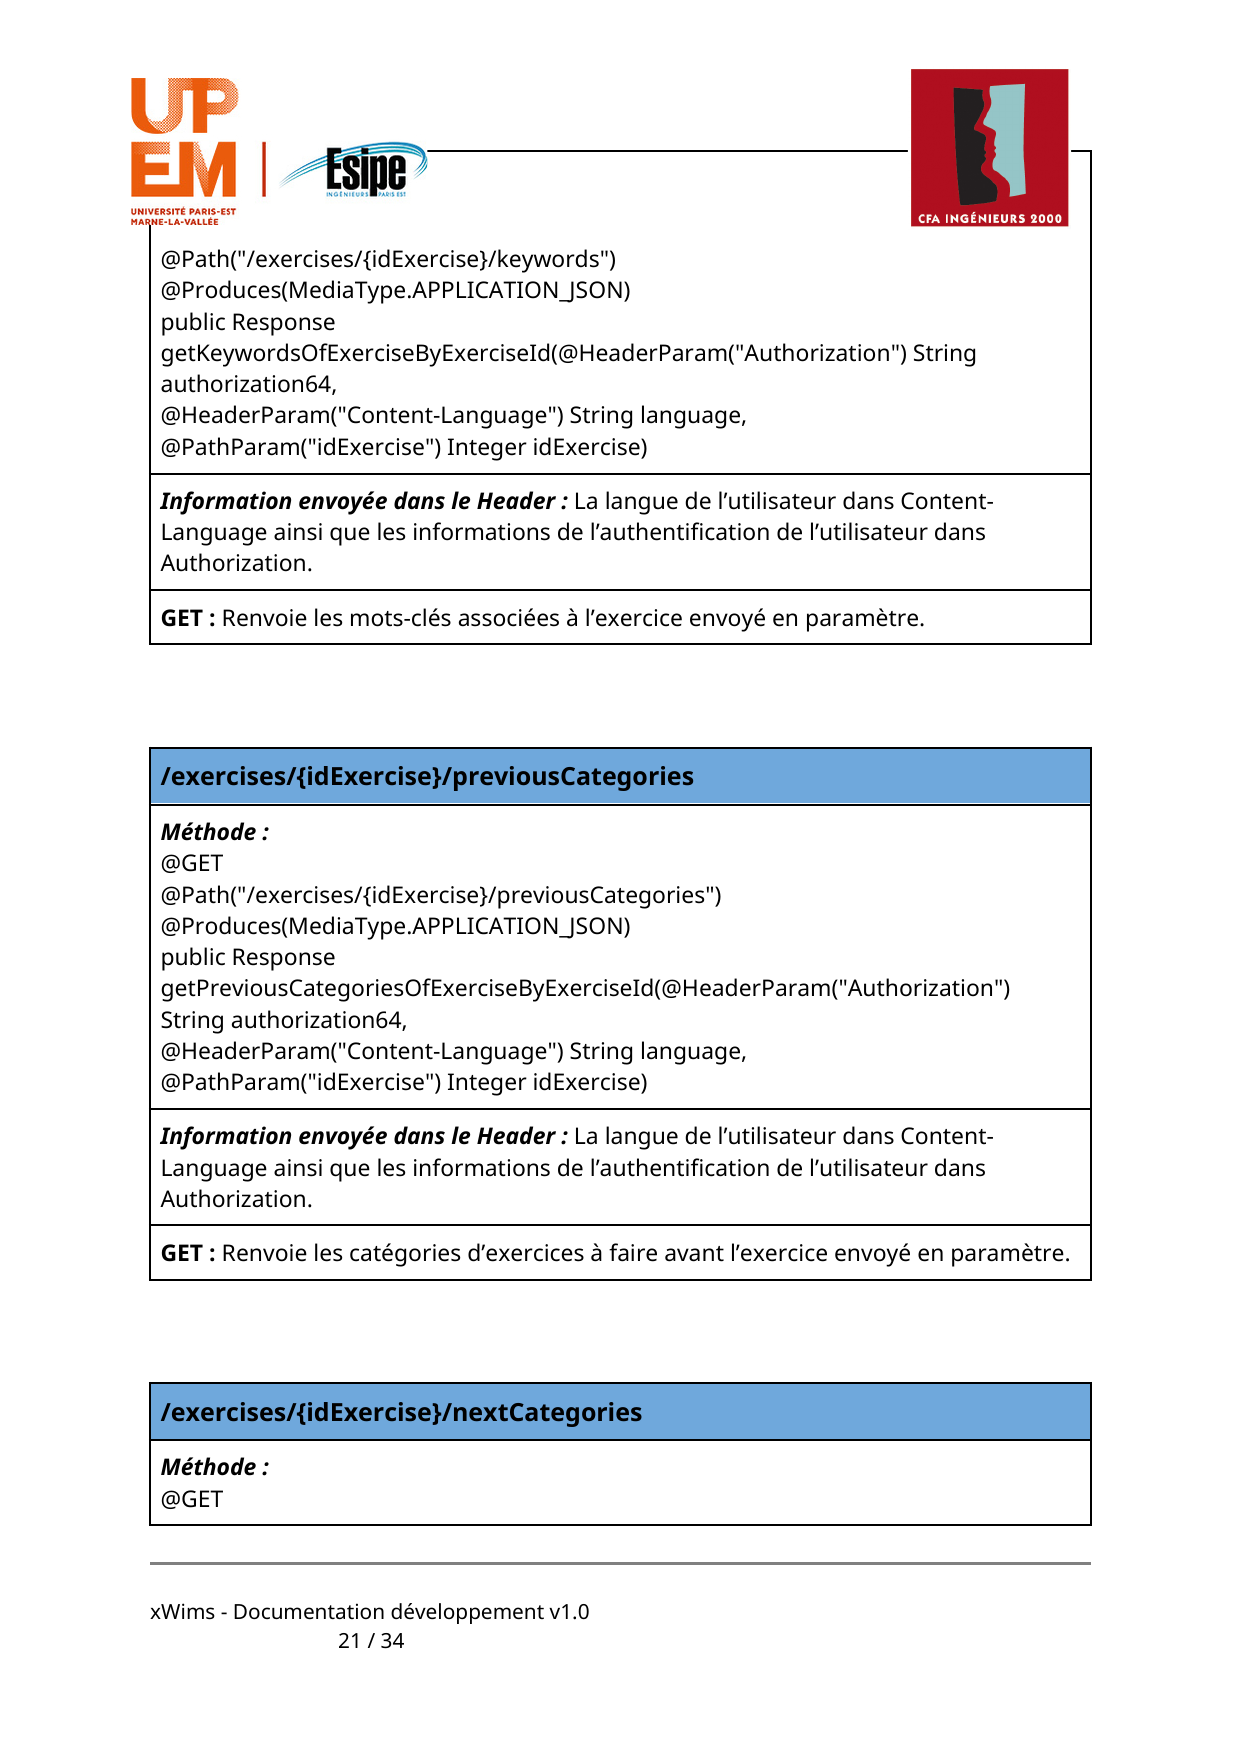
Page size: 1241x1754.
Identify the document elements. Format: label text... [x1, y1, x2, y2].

table_cell @Path("/exercises/{idExercise}/keywords") @Produces(MediaType.APPLICATION_JSON) public Response getKeywordsOfExerciseByExerciseId(@HeaderParam("Authorization") String authorization64, @HeaderParam("Content-Language") String language, @PathParam("idExercise") Integer idExercise) [151, 225, 1090, 472]
table_cell Information envoyée dans le Header : La langue de l’utilisateur dans Content-Language ainsi que les informations de l’authentification de l’utilisateur dans Authorization. [151, 475, 1090, 589]
picture [907, 66, 1072, 230]
table_cell GET : Renvoie les mots-clés associées à l’exercice envoyé en paramètre. [151, 591, 1090, 643]
table_cell Méthode : @GET [151, 1441, 1090, 1524]
table_cell Information envoyée dans le Header : La langue de l’utilisateur dans Content-Language ainsi que les informations de l’authentification de l’utilisateur dans Authorization. [151, 1110, 1090, 1224]
table_header /exercises/{idExercise}/previousCategories [151, 749, 1090, 803]
table_cell [428, 152, 907, 224]
table_cell GET : Renvoie les catégories d’exercices à faire avant l’exercice envoyé en paramètre. [151, 1226, 1090, 1278]
table_header /exercises/{idExercise}/nextCategories [151, 1384, 1090, 1439]
picture [131, 78, 428, 225]
table_cell Méthode : @GET @Path("/exercises/{idExercise}/previousCategories") @Produces(MediaType.APPLICATION_JSON) public Response getPreviousCategoriesOfExerciseByExerciseId(@HeaderParam("Authorization") String authorization64, @HeaderParam("Content-Language") String language, @PathParam("idExercise") Integer idExercise) [151, 806, 1090, 1108]
